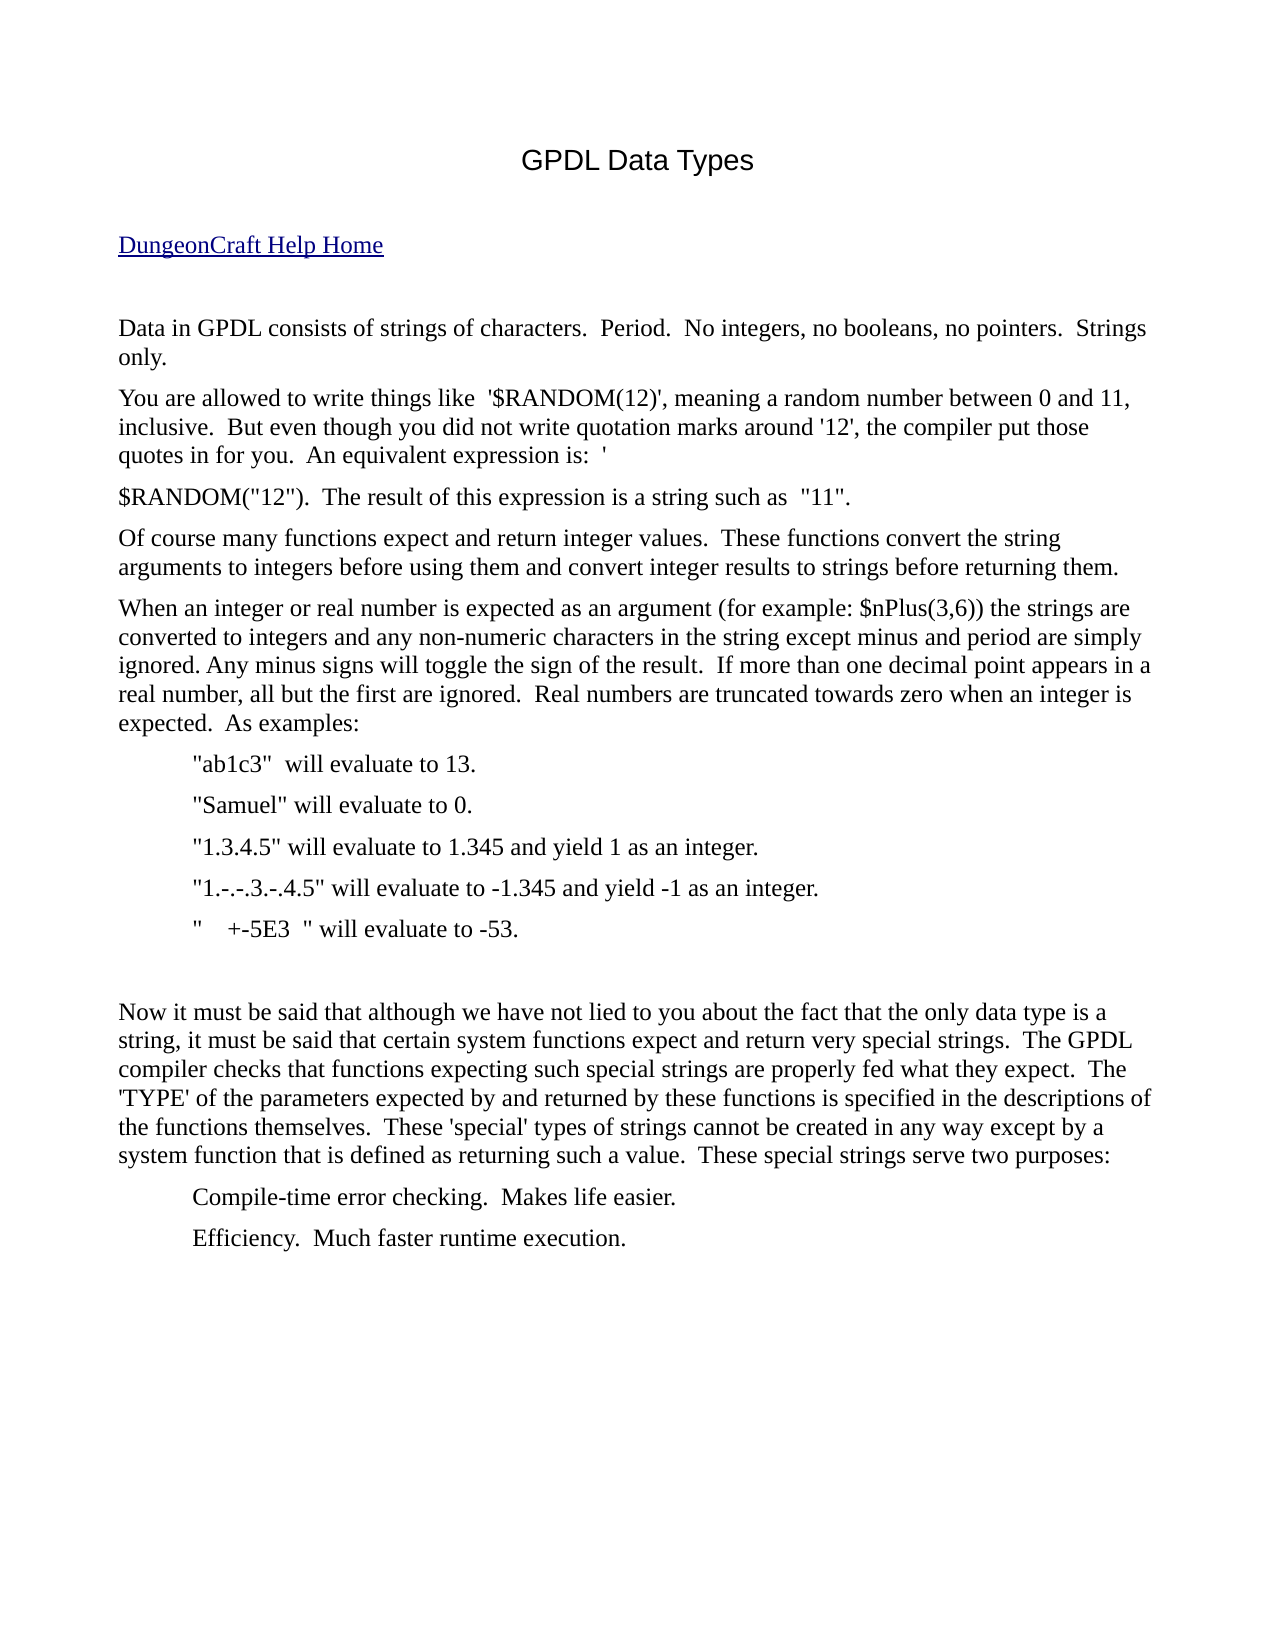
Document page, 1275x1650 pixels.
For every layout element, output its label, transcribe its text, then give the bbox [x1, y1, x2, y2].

text $RANDOM("12"). The result of this expression is a string such as "11". [118, 482, 1157, 510]
text When an integer or real number is expected as an argument (for example: $nPlus(3,6)) the strings are converted to integers and any non-numeric characters in the string except minus and period are simply ignored. Any minus signs will toggle the sign of the result. If more than one decimal point appears in a real number, all but the first are ignored. Real numbers are truncated towards zero when an integer is expected. As examples: [118, 593, 1157, 737]
text "ab1c3" will evaluate to 13. [192, 749, 1157, 778]
text "Samuel" will evaluate to 0. [192, 790, 1157, 819]
text Of course many functions expect and return integer values. These functions convert the string arguments to integers before using them and convert integer results to strings before returning them. [118, 523, 1157, 580]
text Data in GPDL consists of strings of characters. Period. No integers, no booleans, no pointers. Strings only. [118, 313, 1157, 370]
text You are allowed to write things like '$RANDOM(12)', meaning a random number between 0 and 11, inclusive. But even though you did not write quotation marks around '12', the compiler put those quotes in for you. An equivalent expression is: ' [118, 383, 1157, 469]
text Now it must be said that although we have not lied to you about the fact that the only data type is a string, it must be said that certain system functions expect and return very special strings. The GPDL compiler checks that functions expecting such special strings are properly fed what they expect. The 'TYPE' of the parameters expected by and returned by these functions is specified in the descriptions of the functions themselves. These 'special' types of strings cannot be created in any way except by a system function that is defined as returning such a value. These special strings serve two purposes: [118, 997, 1157, 1169]
text Efficiency. Much faster runtime execution. [192, 1223, 1157, 1252]
text DungeonCraft Help Home [118, 230, 1157, 259]
text "1.-.-.3.-.4.5" will evaluate to -1.345 and yield -1 as an integer. [192, 873, 1157, 902]
text " +-5E3 " will evaluate to -53. [192, 914, 1157, 943]
text Compile-time error checking. Makes life easier. [192, 1182, 1157, 1210]
subtitle GPDL Data Types [118, 143, 1157, 177]
text "1.3.4.5" will evaluate to 1.345 and yield 1 as an integer. [192, 832, 1157, 860]
